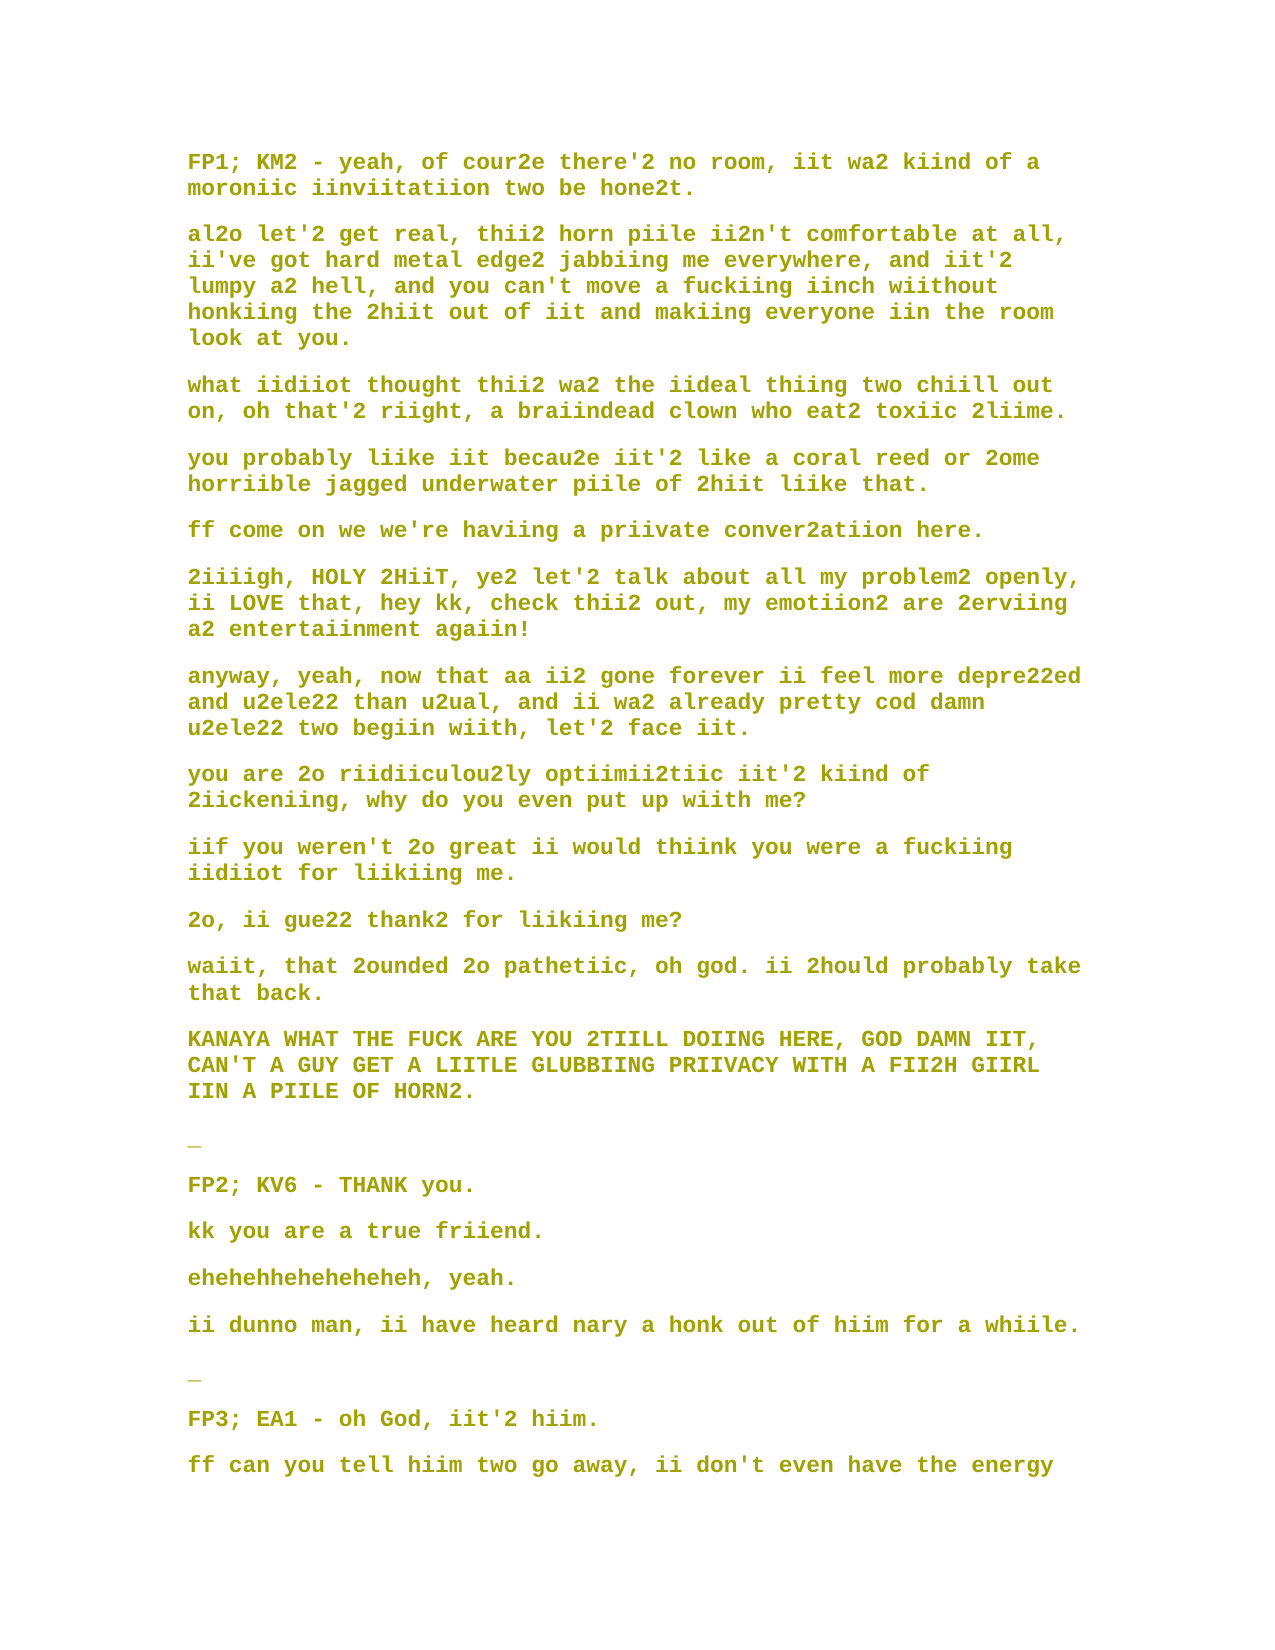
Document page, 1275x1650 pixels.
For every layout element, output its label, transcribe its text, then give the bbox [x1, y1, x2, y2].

text iif you weren't 2o great ii would thiink you were a fuckiing iidiiot for liikiing me. [187, 835, 1087, 887]
text KANAYA WHAT THE FUCK ARE YOU 2TIILL DOIING HERE, GOD DAMN IIT, CAN'T A GUY GET A LIITLE GLUBBIING PRIIVACY WITH A FII2H GIIRL IIN A PIILE OF HORN2. [187, 1028, 1087, 1105]
text FP1; KM2 - yeah, of cour2e there'2 no room, iit wa2 kiind of a moroniic iinviitatiion two be hone2t. [187, 150, 1087, 202]
text anyway, yeah, now that aa ii2 gone forever ii feel more depre22ed and u2ele22 than u2ual, and ii wa2 already pretty cod damn u2ele22 two begiin wiith, let'2 face iit. [187, 664, 1087, 742]
text kk you are a true friiend. [187, 1220, 1087, 1246]
text al2o let'2 get real, thii2 horn piile ii2n't comfortable at all, ii've got hard metal edge2 jabbiing me everywhere, and iit'2 lumpy a2 hell, and you can't move a fuckiing iinch wiithout honkiing the 2hiit out of iit and makiing everyone iin the room look at you. [187, 223, 1087, 352]
text 2o, ii gue22 thank2 for liikiing me? [187, 908, 1087, 934]
text you are 2o riidiiculou2ly optiimii2tiic iit'2 kiind of 2iickeniing, why do you even put up wiith me? [187, 763, 1087, 814]
text ff come on we we're haviing a priivate conver2atiion here. [187, 519, 1087, 544]
text _ [187, 1126, 1087, 1152]
text FP2; KV6 - THANK you. [187, 1173, 1087, 1199]
text ff can you tell hiim two go away, ii don't even have the energy [187, 1454, 1087, 1479]
text what iidiiot thought thii2 wa2 the iideal thiing two chiill out on, oh that'2 riight, a braiindead clown who eat2 toxiic 2liime. [187, 373, 1087, 425]
text you probably liike iit becau2e iit'2 like a coral reed or 2ome horriible jagged underwater piile of 2hiit liike that. [187, 446, 1087, 498]
text FP3; EA1 - oh God, iit'2 hiim. [187, 1407, 1087, 1433]
text ehehehheheheheheh, yeah. [187, 1267, 1087, 1292]
text waiit, that 2ounded 2o pathetiic, oh god. ii 2hould probably take that back. [187, 955, 1087, 1007]
text 2iiiigh, HOLY 2HiiT, ye2 let'2 talk about all my problem2 openly, ii LOVE that, hey kk, check thii2 out, my emotiion2 are 2erviing a2 entertaiinment agaiin! [187, 565, 1087, 643]
text _ [187, 1360, 1087, 1386]
text ii dunno man, ii have heard nary a honk out of hiim for a whiile. [187, 1313, 1087, 1339]
